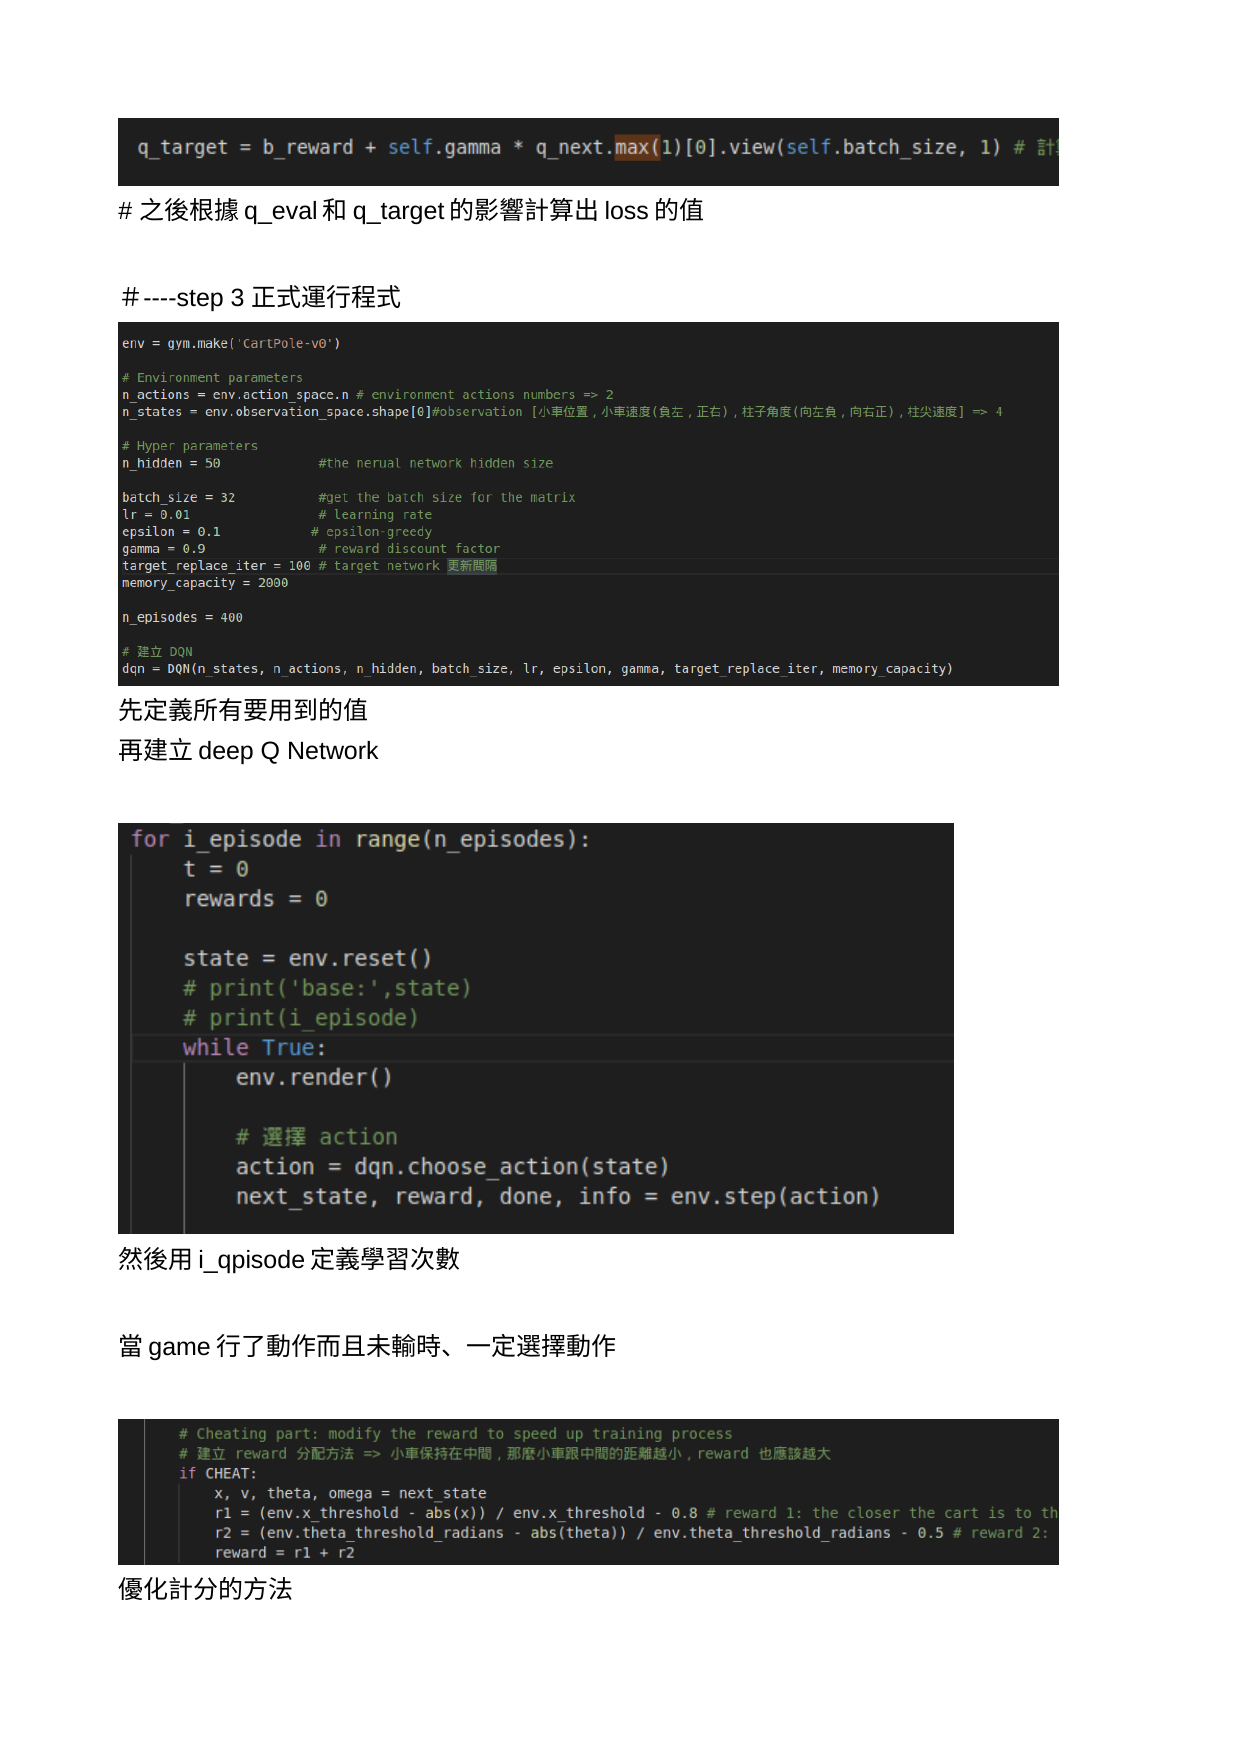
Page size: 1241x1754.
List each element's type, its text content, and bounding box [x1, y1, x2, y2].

text ＃----step 3 正式運行程式 [118, 283, 1122, 312]
text 再建立deep Q Network [118, 736, 1122, 764]
picture [118, 1419, 1059, 1565]
text 先定義所有要用到的值 [118, 696, 1122, 725]
text # 之後根據q_eval和q_target的影響計算出loss的值 [118, 196, 1122, 225]
picture [118, 322, 1059, 686]
picture [118, 118, 1059, 186]
text 當game行了動作而且未輸時、一定選擇動作 [118, 1332, 1122, 1361]
text 優化計分的方法 [118, 1575, 1122, 1604]
picture [118, 823, 954, 1234]
text 然後用i_qpisode定義學習次數 [118, 1245, 1122, 1273]
